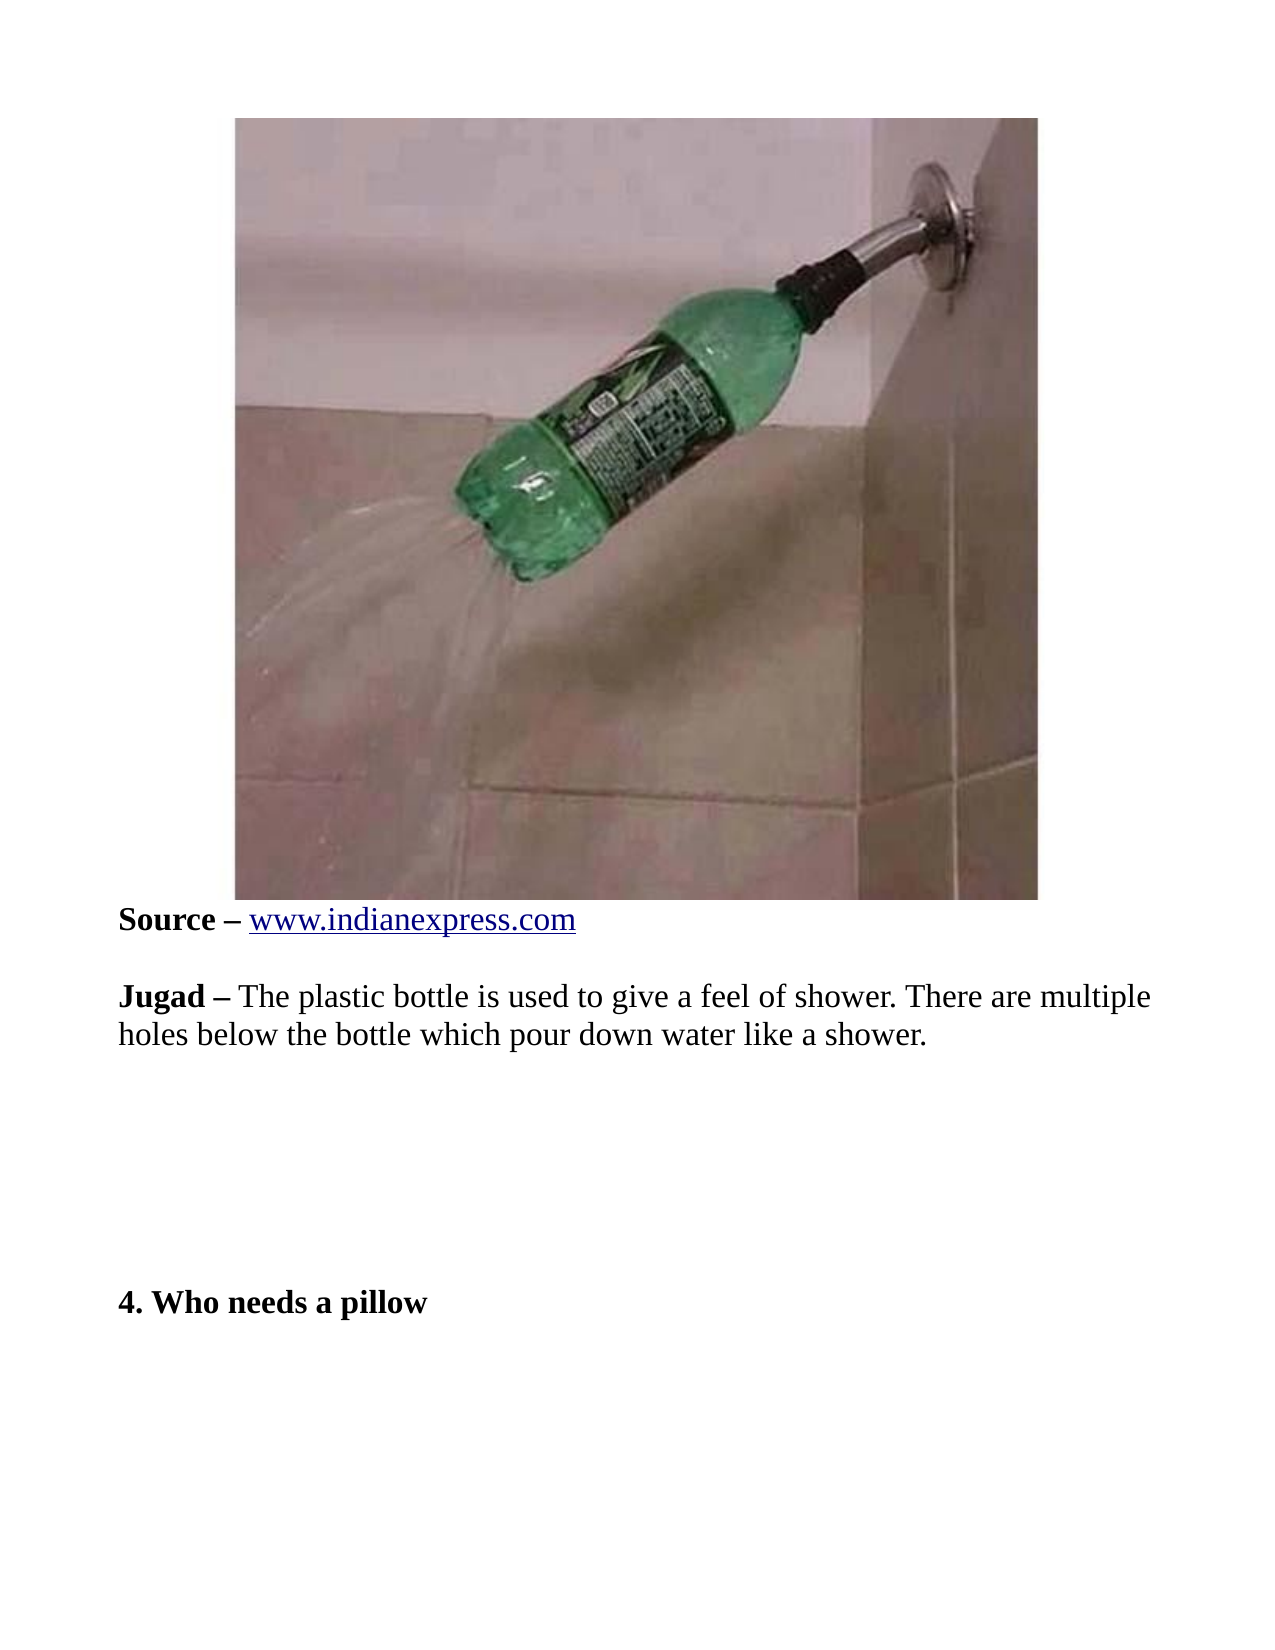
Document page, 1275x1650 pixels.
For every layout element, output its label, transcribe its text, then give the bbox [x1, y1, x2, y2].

text Jugad – The plastic bottle is used to give a feel of shower. There are multiple holes below the bottle which pour down water like a shower. [118, 976, 1157, 1053]
text Source – www.indianexpress.com [118, 223, 1157, 938]
text 4. Who needs a pillow [118, 1283, 1157, 1321]
